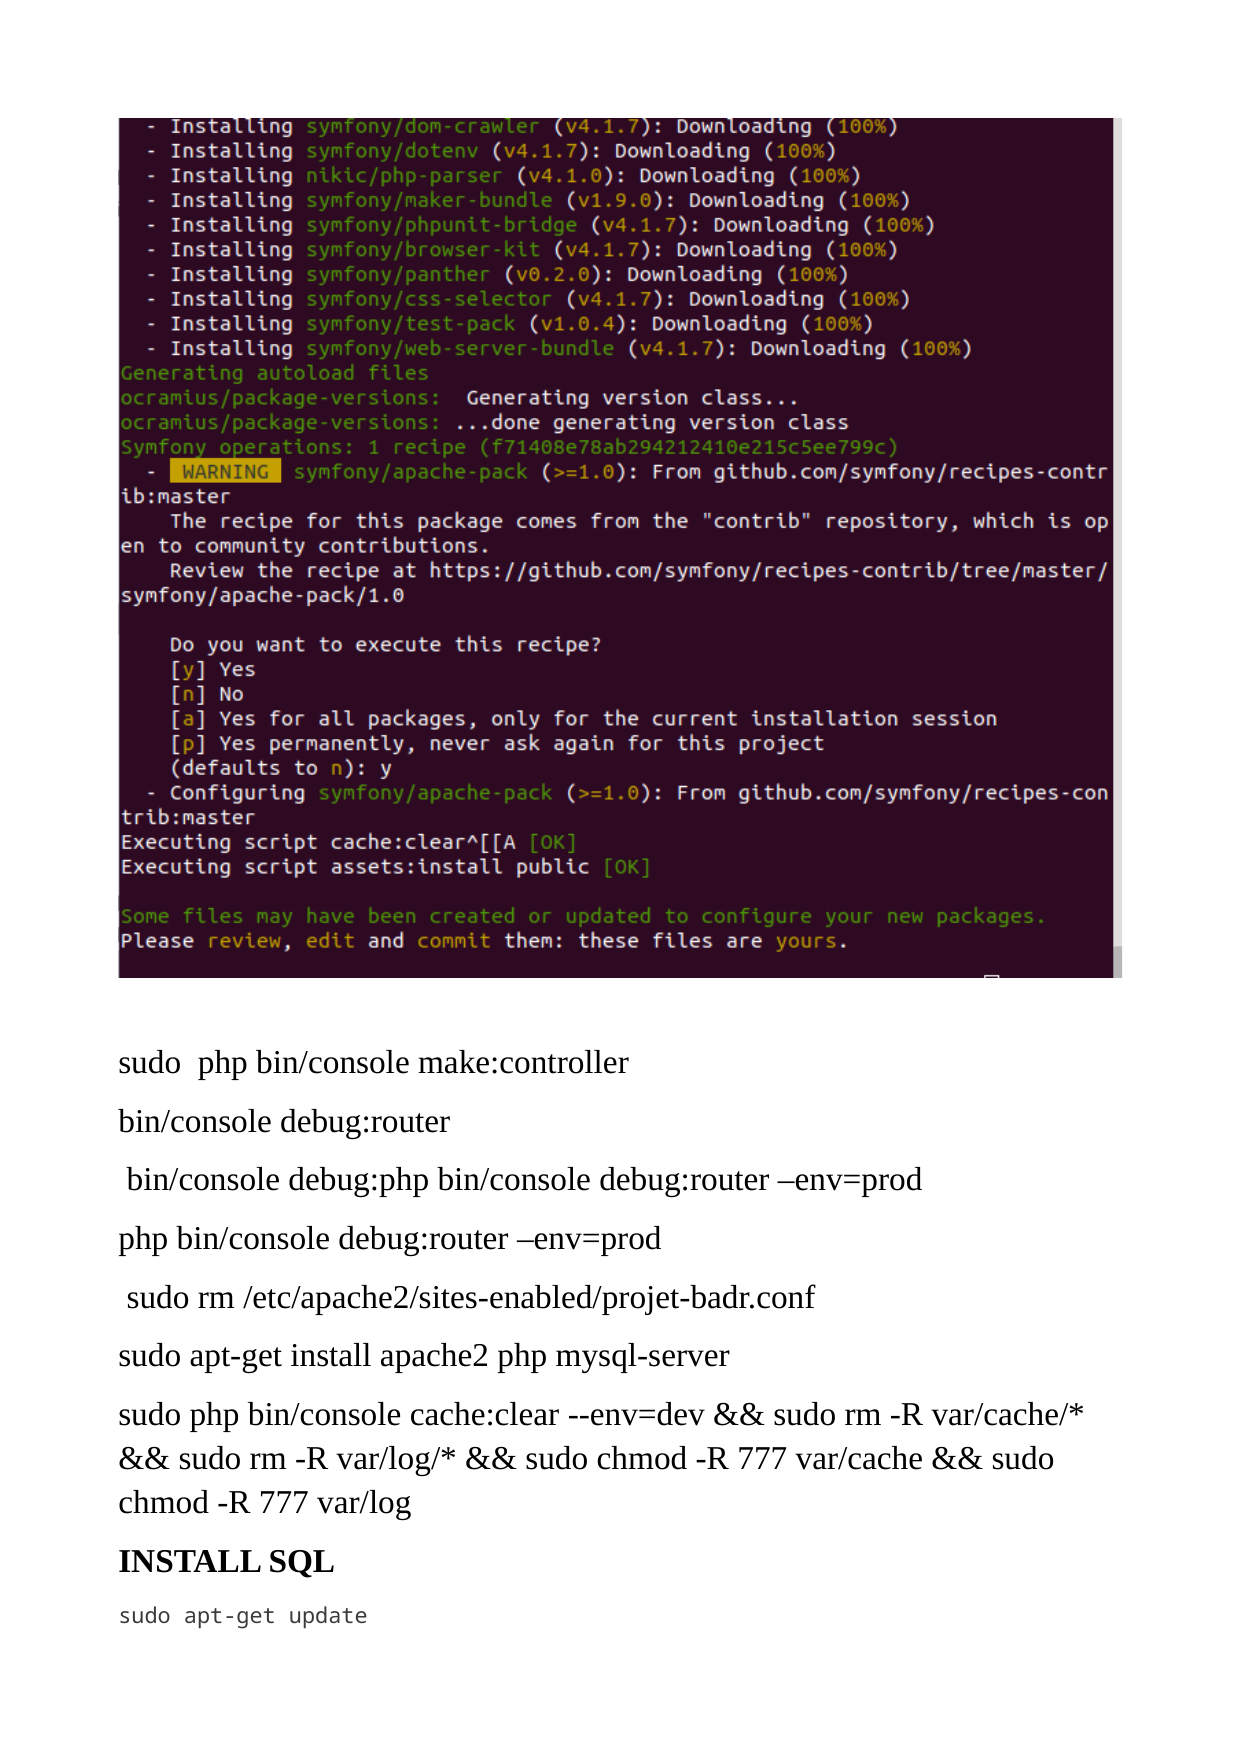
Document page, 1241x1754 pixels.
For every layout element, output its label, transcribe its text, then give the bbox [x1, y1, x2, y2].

text sudo php bin/console cache:clear --env=dev && sudo rm -R var/cache/* && sudo rm -R var/log/* && sudo chmod -R 777 var/cache && sudo chmod -R 777 var/log [118, 1394, 1122, 1521]
text bin/console debug:router [118, 1101, 1122, 1139]
text sudo apt-get install apache2 php mysql-server [118, 1336, 1122, 1374]
text php bin/console debug:router –env=prod [118, 1218, 1122, 1257]
text INSTALL SQL [118, 1541, 1122, 1579]
picture [118, 118, 1123, 978]
text sudo rm /etc/apache2/sites-enabled/projet-badr.conf [118, 1277, 1122, 1315]
text sudo php bin/console make:controller [118, 1042, 1122, 1081]
text sudo apt-get update [118, 1600, 1122, 1629]
text bin/console debug:php bin/console debug:router –env=prod [118, 1160, 1122, 1198]
